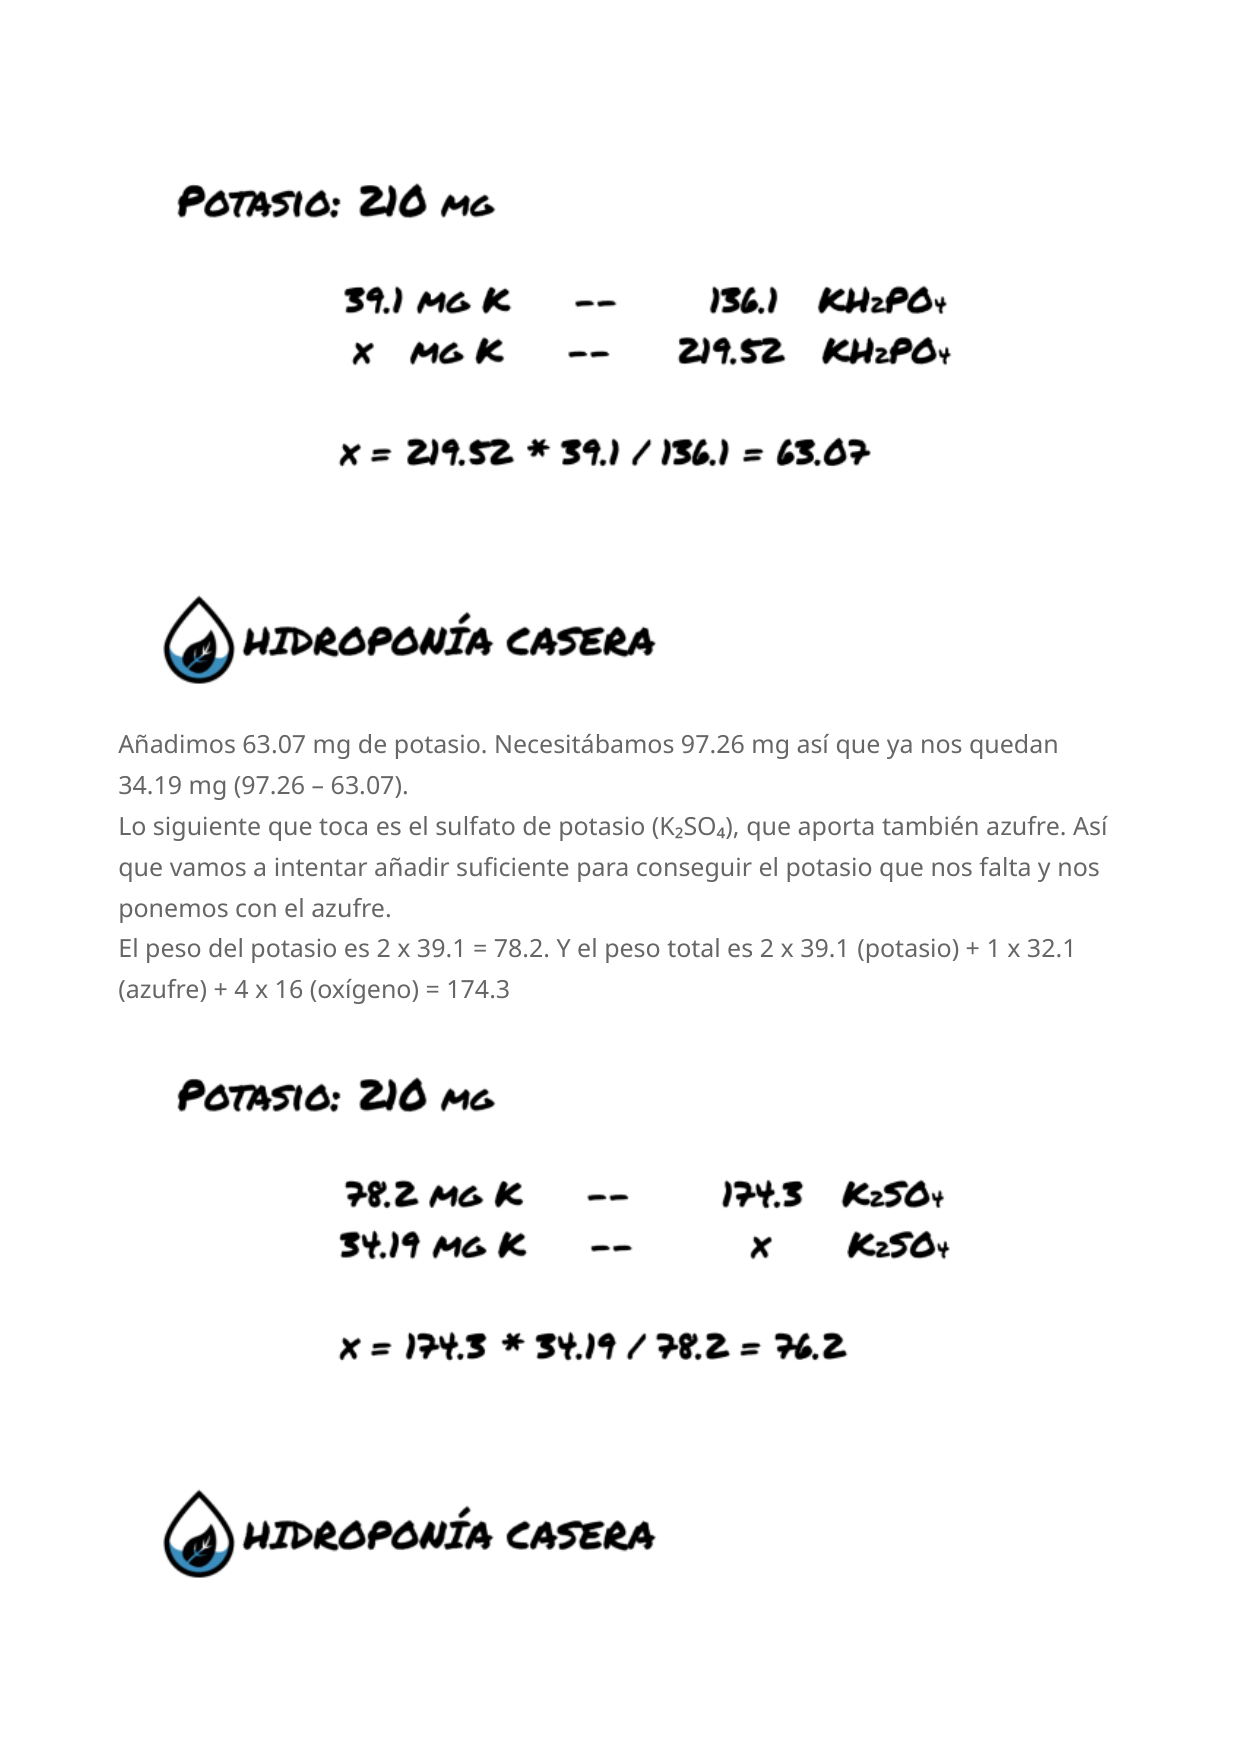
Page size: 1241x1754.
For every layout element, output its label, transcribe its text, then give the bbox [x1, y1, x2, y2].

text El peso del potasio es 2 x 39.1 = 78.2. Y el peso total es 2 x 39.1 (potasio) + 1 x 32.1 (azufre) + 4 x 16 (oxígeno) = 174.3 [118, 931, 1122, 1006]
picture [146, 146, 1023, 694]
text Lo siguiente que toca es el sulfato de potasio (K₂SO₄), que aporta también azufre. Así que vamos a intentar añadir suficiente para conseguir el potasio que nos falta y nos ponemos con el azufre. [118, 809, 1122, 924]
text Añadimos 63.07 mg de potasio. Necesitábamos 97.26 mg así que ya nos quedan 34.19 mg (97.26 – 63.07). [118, 727, 1122, 802]
picture [146, 1041, 1023, 1588]
